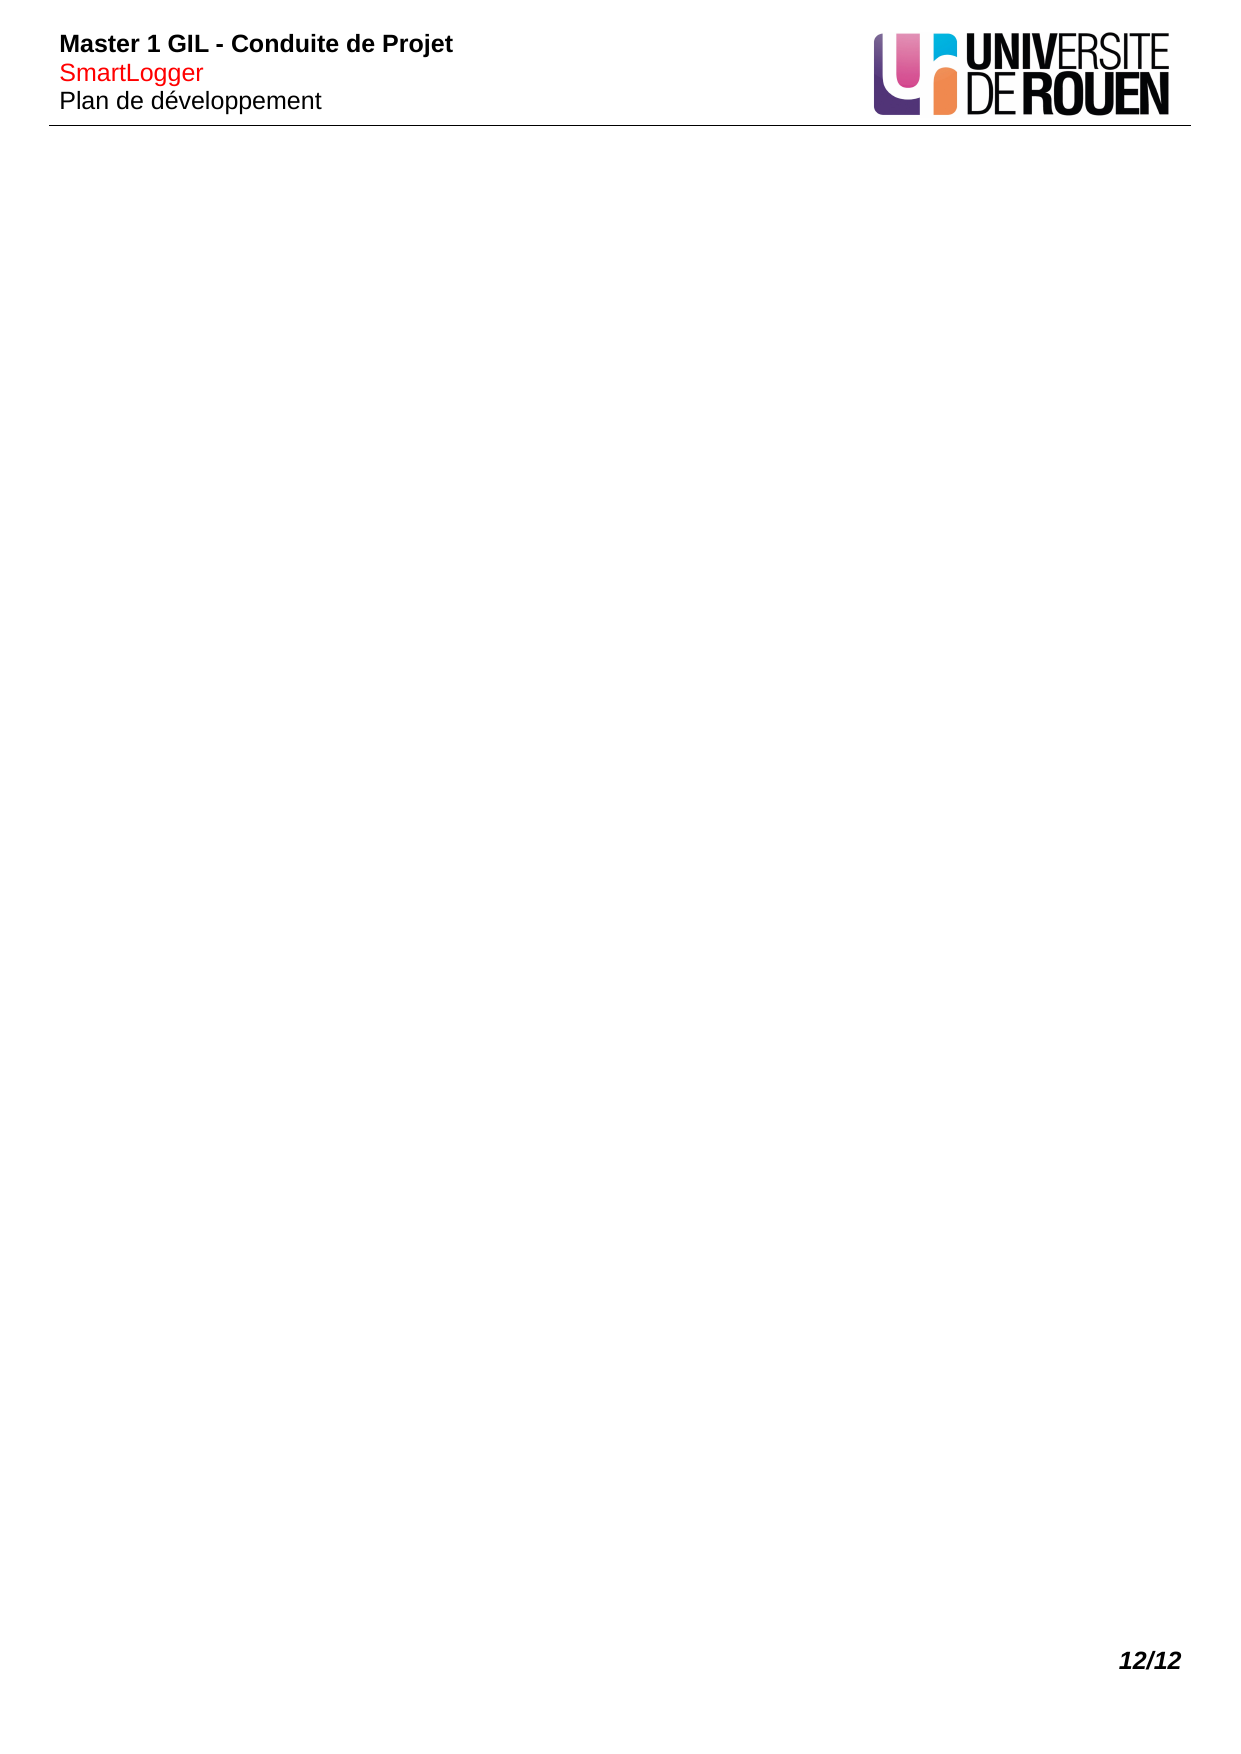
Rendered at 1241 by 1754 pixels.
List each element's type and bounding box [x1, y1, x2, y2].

picture [872, 32, 1170, 118]
